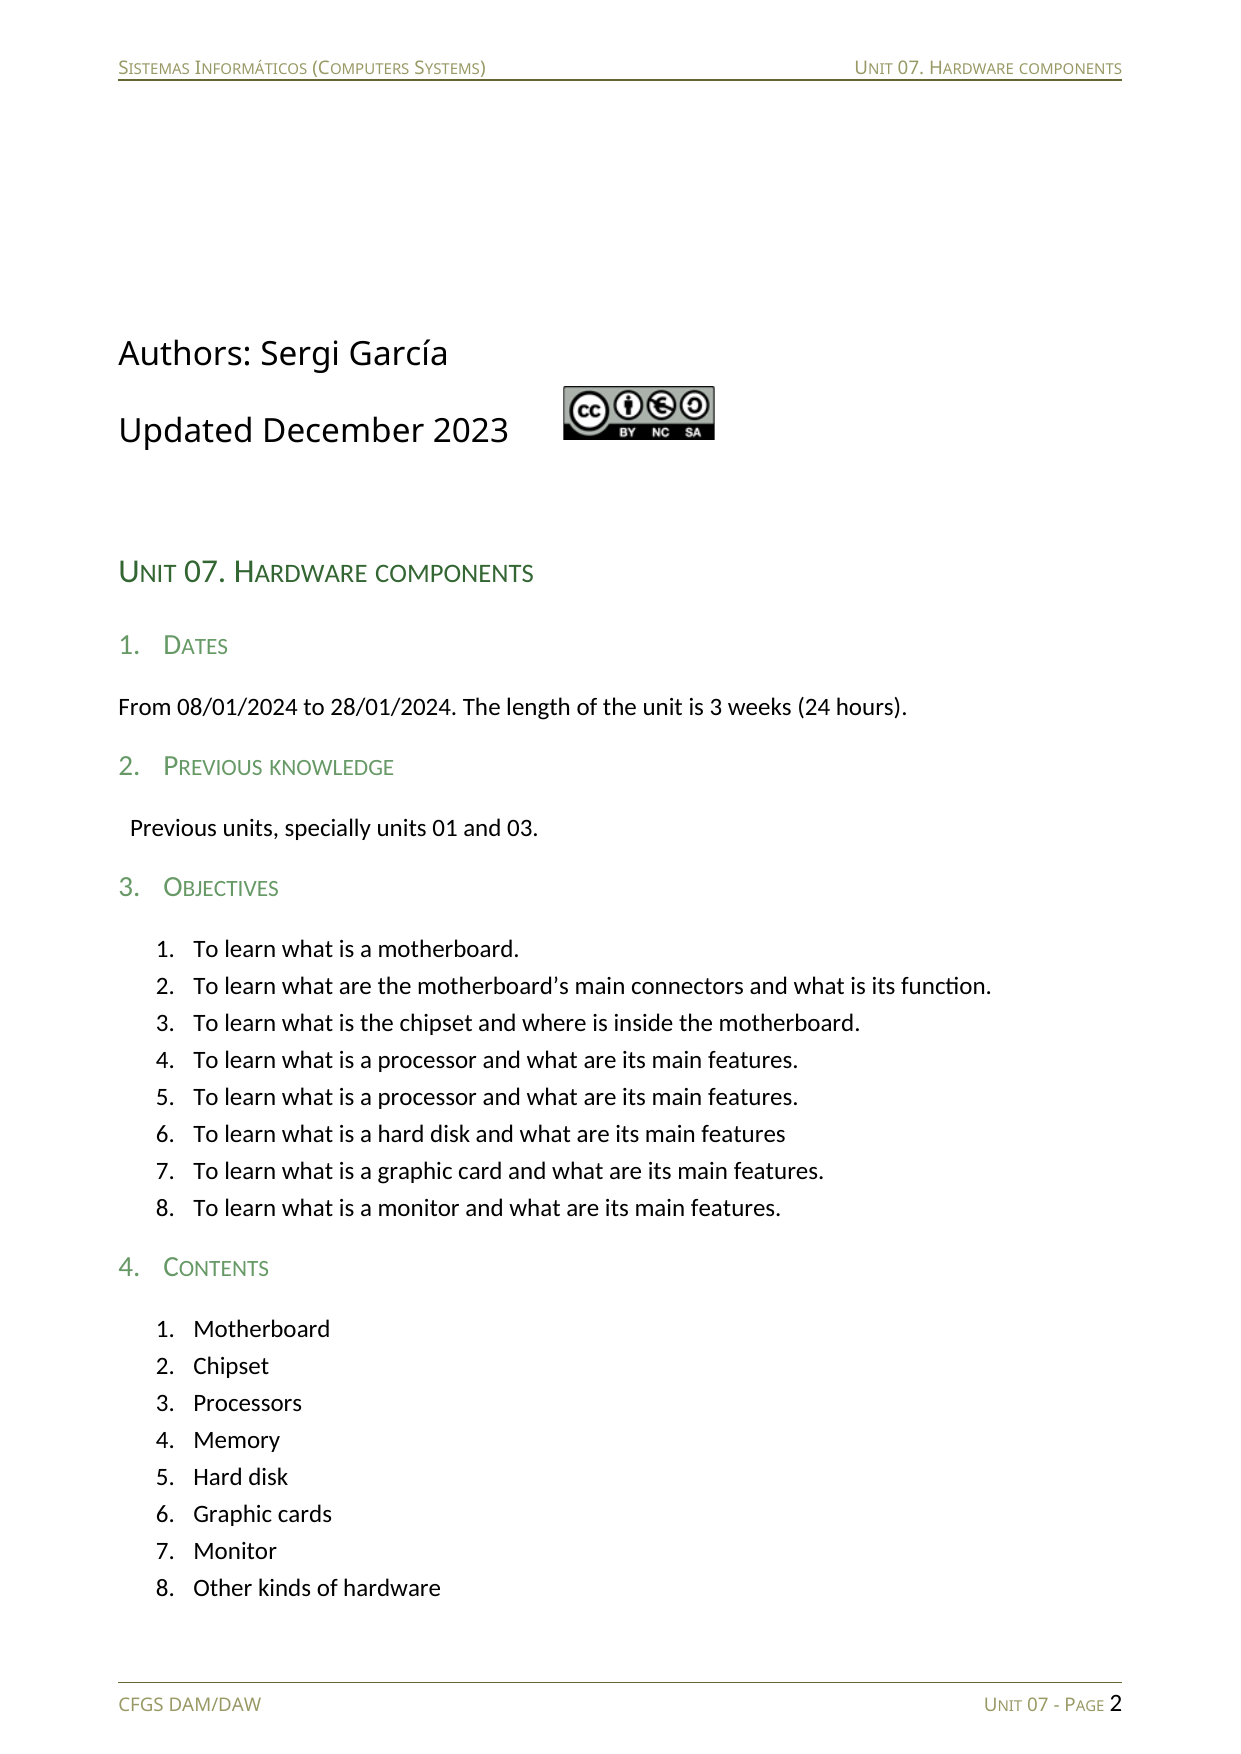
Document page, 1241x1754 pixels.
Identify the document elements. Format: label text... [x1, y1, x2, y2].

text Updated December 2023 [118, 407, 1122, 453]
text From 08/01/2024 to 28/01/2024. The length of the unit is 3 weeks (24 hours). [118, 691, 1122, 722]
list Memory [156, 1424, 1122, 1455]
list Chipset [156, 1350, 1122, 1381]
list To learn what is the chipset and where is inside the motherboard. [156, 1007, 1122, 1038]
list To learn what are the motherboard’s main connectors and what is its function. [156, 971, 1122, 1001]
list To learn what is a processor and what are its main features. [156, 1081, 1122, 1112]
list To learn what is a motherboard. [156, 933, 1122, 964]
list Other kinds of hardware [156, 1572, 1122, 1603]
list To learn what is a graphic card and what are its main features. [156, 1155, 1122, 1186]
list Monitor [156, 1535, 1122, 1566]
list To learn what is a hard disk and what are its main features [156, 1118, 1122, 1149]
text Authors: Sergi García [118, 329, 1122, 375]
subtitle Previous knowledge [118, 747, 1122, 782]
text Previous units, specially units 01 and 03. [118, 812, 1122, 843]
subtitle Dates [118, 626, 1122, 661]
list Hard disk [156, 1461, 1122, 1492]
subtitle Contents [118, 1248, 1122, 1283]
list Processors [156, 1387, 1122, 1418]
picture [563, 386, 715, 440]
list To learn what is a monitor and what are its main features. [156, 1192, 1122, 1223]
list To learn what is a processor and what are its main features. [156, 1044, 1122, 1075]
list Motherboard [156, 1313, 1122, 1344]
text Unit 07. Hardware components [118, 550, 1122, 591]
subtitle Objectives [118, 868, 1122, 903]
list Graphic cards [156, 1498, 1122, 1529]
